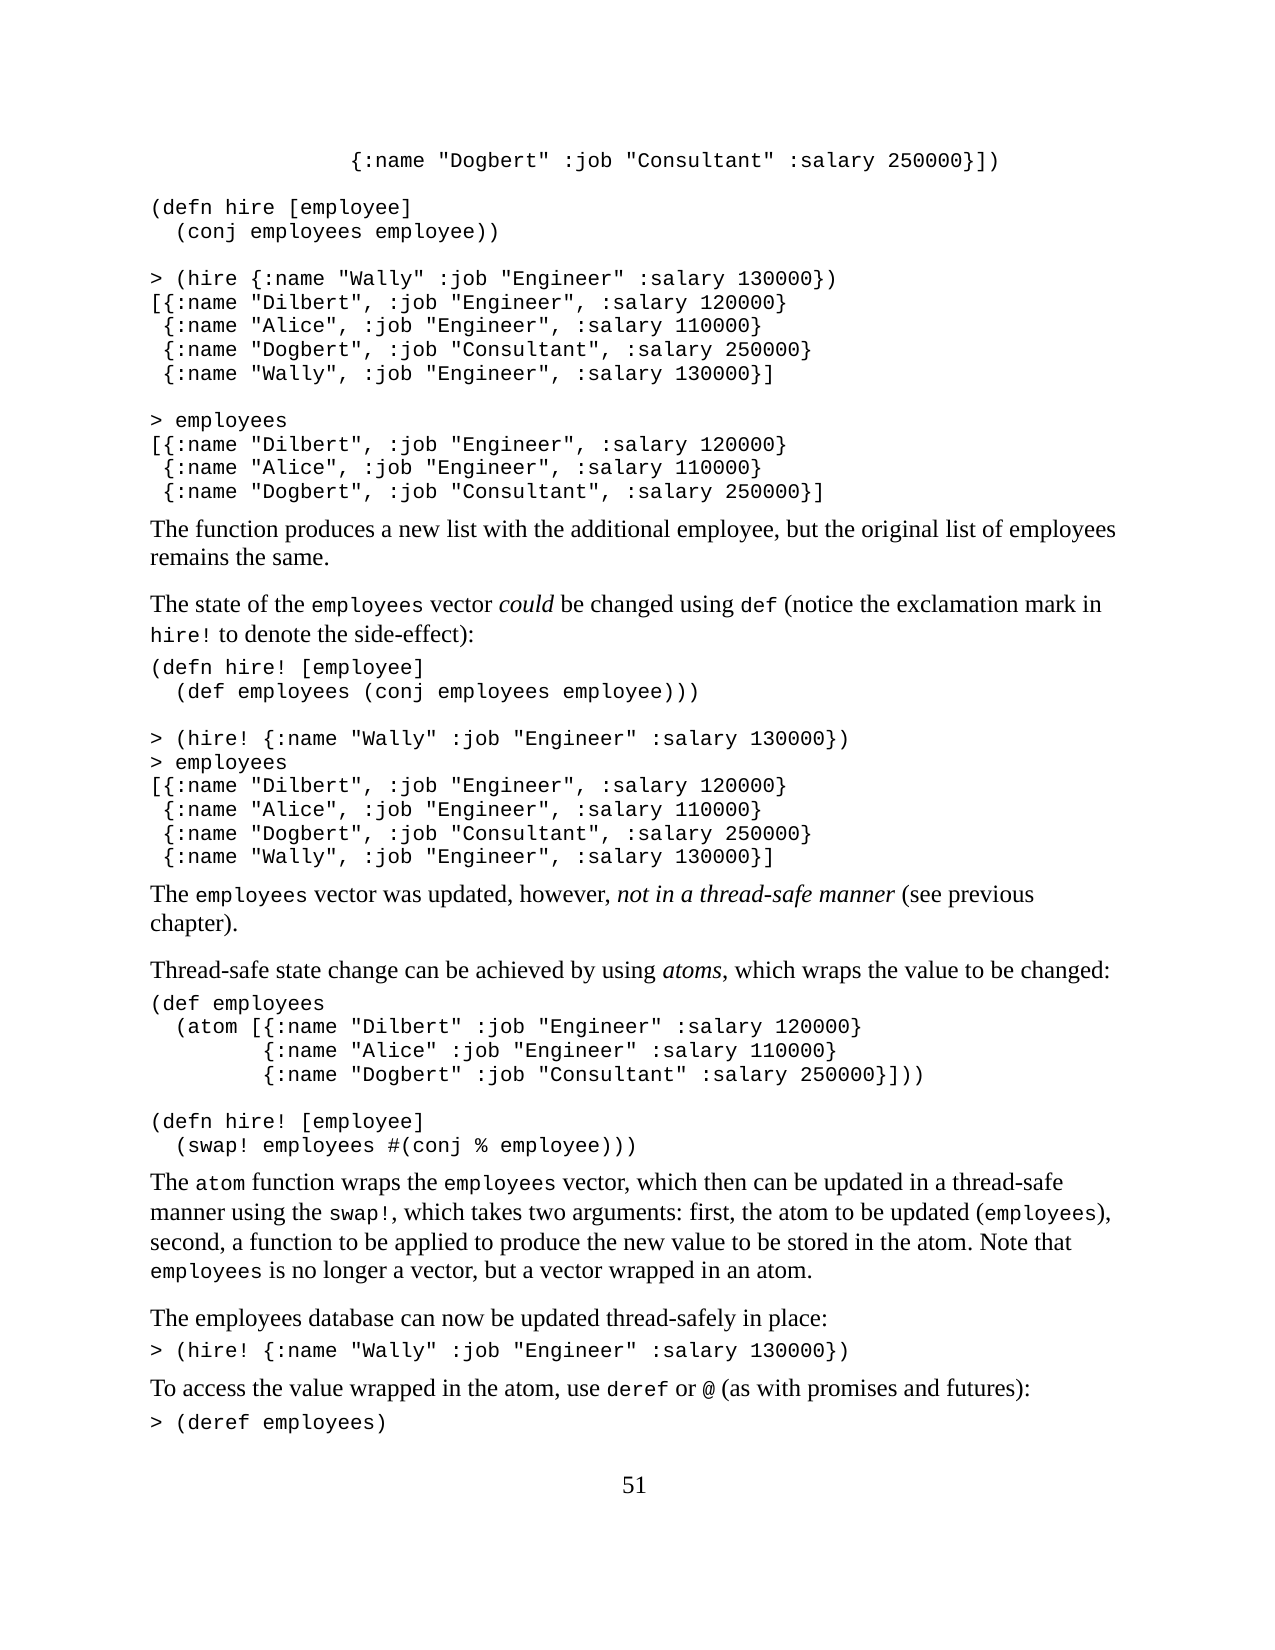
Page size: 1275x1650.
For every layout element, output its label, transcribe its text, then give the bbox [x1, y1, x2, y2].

text [{:name "Dilbert", :job "Engineer", :salary 120000} [150, 775, 1125, 799]
text {:name "Alice" :job "Engineer" :salary 110000} [150, 1040, 1125, 1064]
text {:name "Alice", :job "Engineer", :salary 110000} [150, 457, 1125, 481]
text (atom [{:name "Dilbert" :job "Engineer" :salary 120000} [150, 1017, 1125, 1040]
text > (hire {:name "Wally" :job "Engineer" :salary 130000}) [150, 268, 1125, 292]
text The state of the employees vector could be changed using def (notice the exclamation mark in hire! to denote the side-effect): [150, 589, 1125, 648]
text {:name "Alice", :job "Engineer", :salary 110000} [150, 316, 1125, 339]
text (swap! employees #(conj % employee))) [150, 1135, 1125, 1158]
text (defn hire! [employee] [150, 657, 1125, 681]
text (def employees (conj employees employee))) [150, 681, 1125, 704]
text > employees [150, 752, 1125, 775]
text [{:name "Dilbert", :job "Engineer", :salary 120000} [150, 434, 1125, 457]
text The function produces a new list with the additional employee, but the original list of employees remains the same. [150, 514, 1125, 571]
text {:name "Dogbert", :job "Consultant", :salary 250000} [150, 823, 1125, 846]
text The employees vector was updated, however, not in a thread-safe manner (see previous chapter). [150, 879, 1125, 937]
text (defn hire [employee] [150, 197, 1125, 221]
text To access the value wrapped in the atom, use deref or @ (as with promises and futures): [150, 1373, 1125, 1403]
text > (hire! {:name "Wally" :job "Engineer" :salary 130000}) [150, 728, 1125, 752]
text [{:name "Dilbert", :job "Engineer", :salary 120000} [150, 292, 1125, 316]
text The atom function wraps the employees vector, which then can be updated in a thread-safe manner using the swap!, which takes two arguments: first, the atom to be updated (employees), second, a function to be applied to produce the new value to be stored in the atom. Note that employees is no longer a vector, but a vector wrapped in an atom. [150, 1167, 1125, 1285]
text {:name "Alice", :job "Engineer", :salary 110000} [150, 799, 1125, 823]
text Thread-safe state change can be achieved by using atoms, which wraps the value to be changed: [150, 955, 1125, 984]
text {:name "Dogbert", :job "Consultant", :salary 250000}] [150, 481, 1125, 505]
text > (hire! {:name "Wally" :job "Engineer" :salary 130000}) [150, 1341, 1125, 1364]
text {:name "Dogbert" :job "Consultant" :salary 250000}])) [150, 1064, 1125, 1087]
text {:name "Dogbert", :job "Consultant", :salary 250000} [150, 339, 1125, 363]
text {:name "Wally", :job "Engineer", :salary 130000}] [150, 363, 1125, 386]
text {:name "Dogbert" :job "Consultant" :salary 250000}]) [150, 150, 1125, 174]
text > employees [150, 410, 1125, 434]
text > (deref employees) [150, 1412, 1125, 1435]
text (def employees [150, 993, 1125, 1017]
text (defn hire! [employee] [150, 1111, 1125, 1135]
text {:name "Wally", :job "Engineer", :salary 130000}] [150, 846, 1125, 870]
text (conj employees employee)) [150, 221, 1125, 244]
text The employees database can now be updated thread-safely in place: [150, 1303, 1125, 1332]
